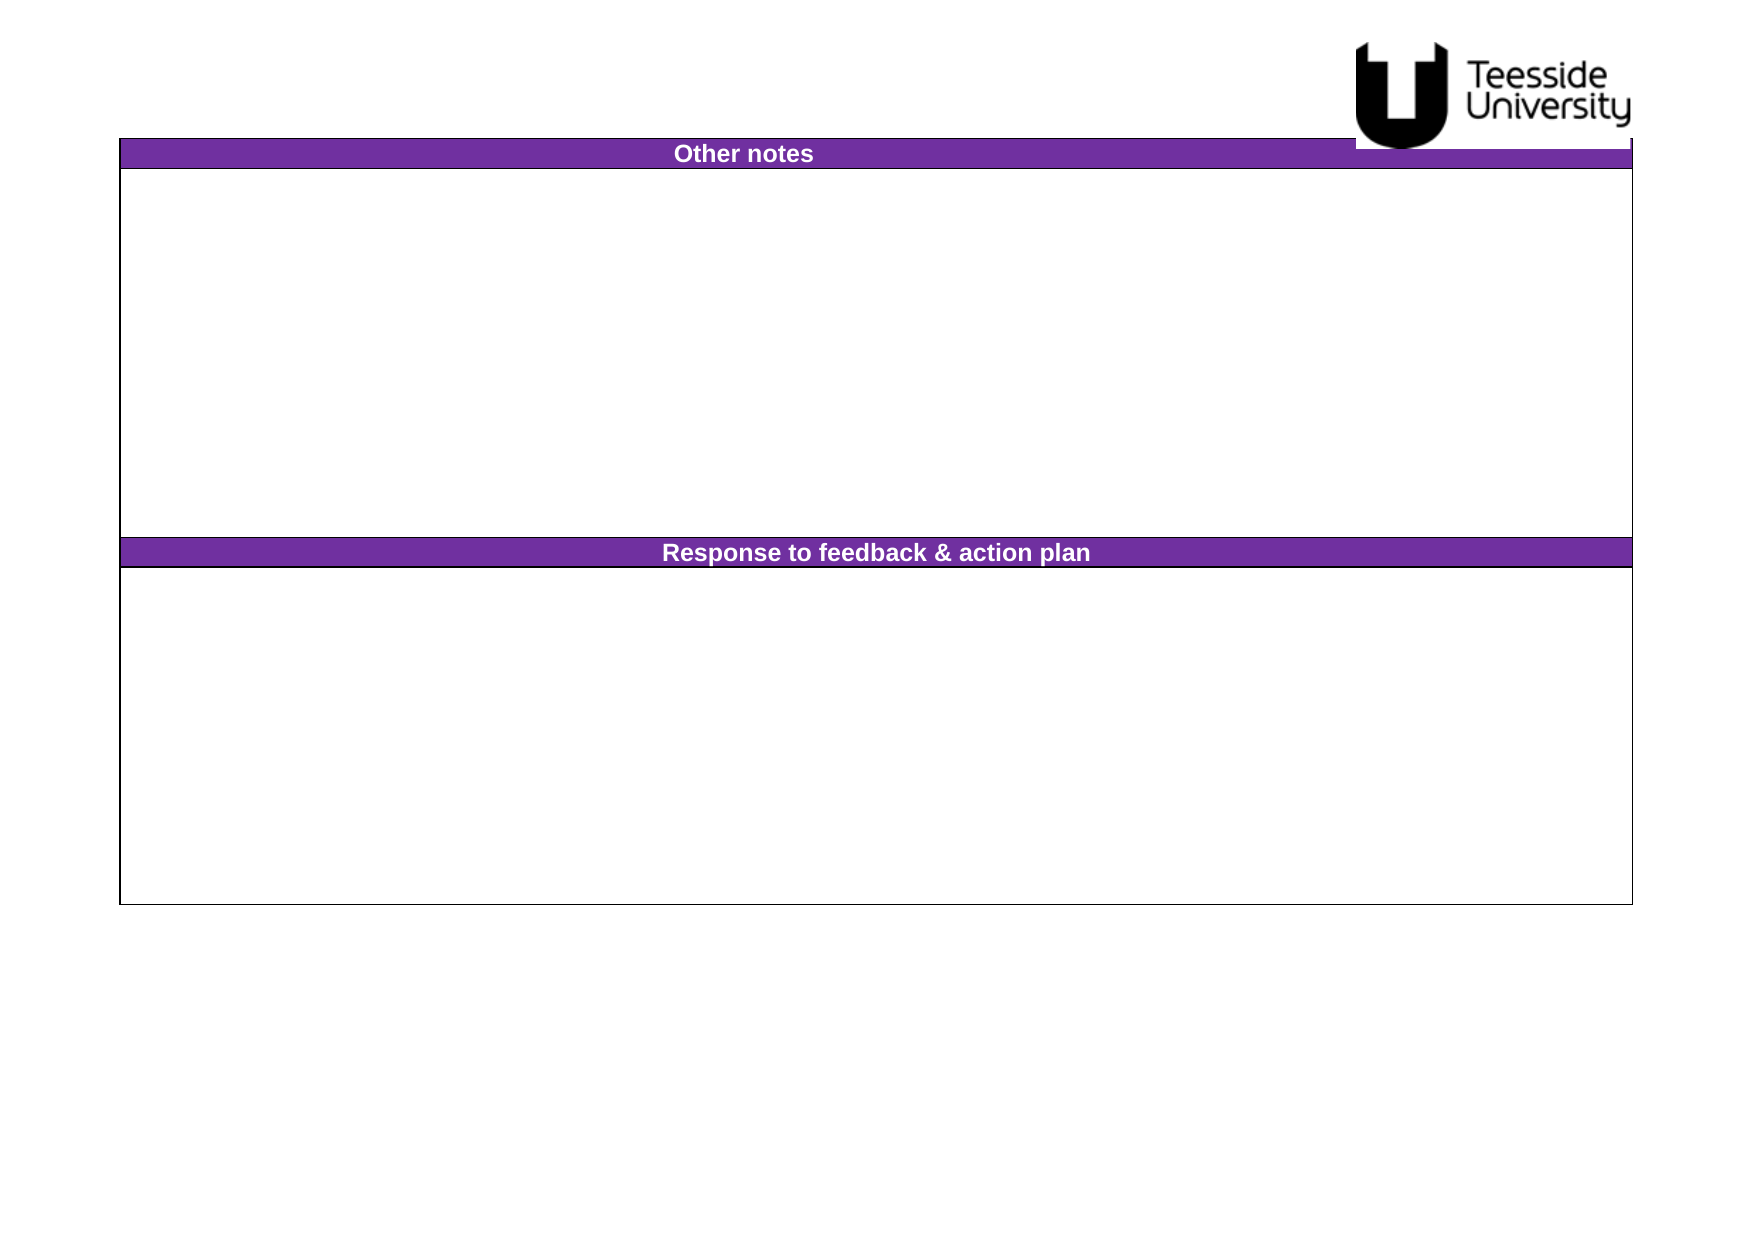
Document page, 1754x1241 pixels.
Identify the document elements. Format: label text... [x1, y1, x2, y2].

picture [1356, 42, 1631, 149]
table_header Other notes [121, 139, 1632, 168]
table_cell [121, 169, 1632, 537]
table_cell [121, 568, 1632, 904]
table_cell Response to feedback & action plan [121, 538, 1632, 566]
